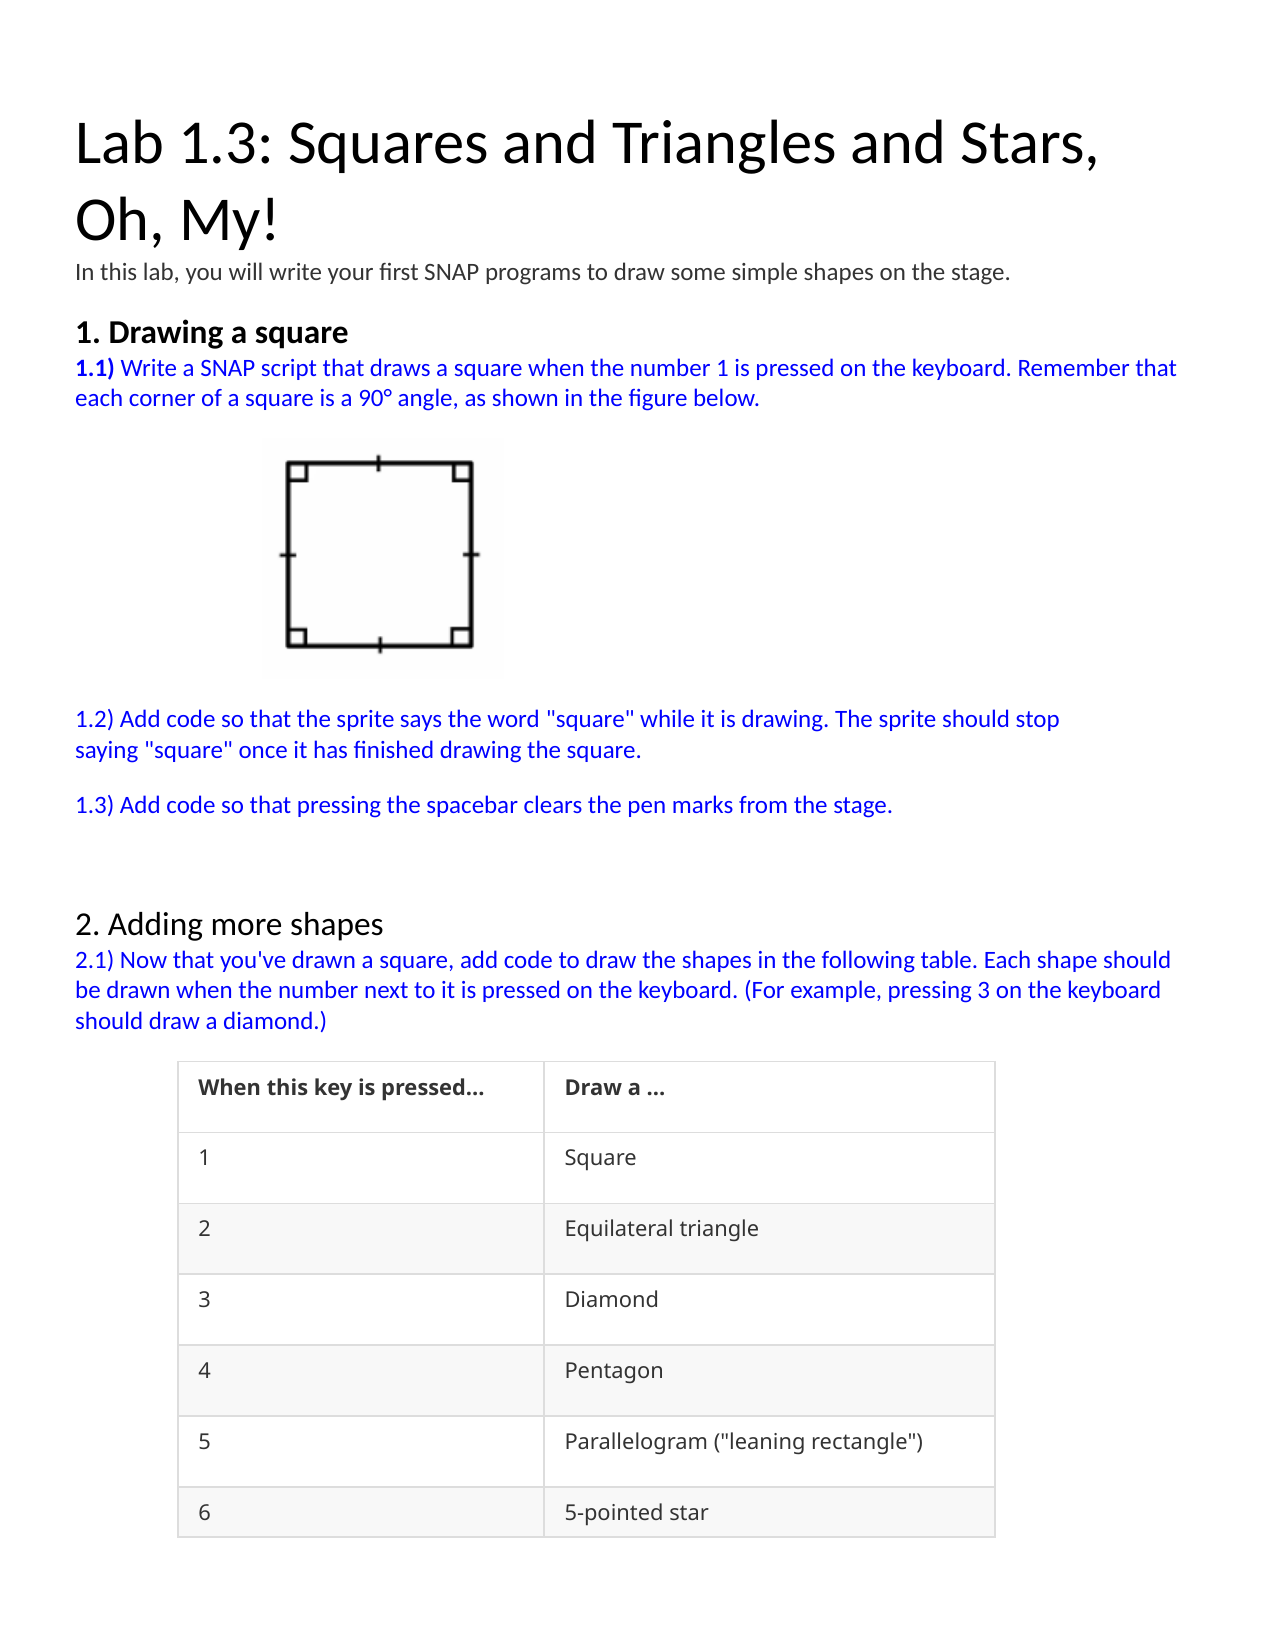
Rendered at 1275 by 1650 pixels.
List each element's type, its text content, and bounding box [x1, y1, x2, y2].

table_cell 5 [179, 1417, 543, 1486]
table_cell 6 [179, 1488, 543, 1536]
table_cell Pentagon [545, 1346, 994, 1415]
table_cell 2 [179, 1204, 543, 1273]
table_cell Parallelogram ("leaning rectangle") [545, 1417, 994, 1486]
text 2.1) Now that you've drawn a square, add code to draw the shapes in the following table. Each shape should be drawn when the number next to it is pressed on the keyboard. (For example, pressing 3 on the keyboard should draw a diamond.) [75, 944, 1200, 1036]
table_cell Diamond [545, 1275, 994, 1344]
table_header When this key is pressed... [179, 1062, 543, 1131]
table_cell 1 [179, 1133, 543, 1202]
subtitle 2. Adding more shapes [75, 903, 1200, 944]
text 1.3) Add code so that pressing the spacebar clears the pen marks from the stage. [75, 790, 1200, 820]
table_cell 4 [179, 1346, 543, 1415]
table_cell 3 [179, 1275, 543, 1344]
title Lab 1.3: Squares and Triangles and Stars, Oh, My! [75, 103, 1200, 256]
text 1.1) Write a SNAP script that draws a square when the number 1 is pressed on the keyboard. Remember that each corner of a square is a 90° angle, as shown in the figure below. [75, 352, 1200, 413]
text 1.2) Add code so that the sprite says the word "square" while it is drawing. The sprite should stop saying "square" once it has finished drawing the square. [75, 704, 1200, 765]
table_cell 5-pointed star [545, 1488, 994, 1536]
text In this lab, you will write your first SNAP programs to draw some simple shapes on the stage. [75, 256, 1200, 286]
table_cell Square [545, 1133, 994, 1202]
table_cell Equilateral triangle [545, 1204, 994, 1273]
table_header Draw a ... [545, 1062, 994, 1131]
picture [262, 438, 504, 679]
subtitle 1. Drawing a square [75, 311, 1200, 352]
